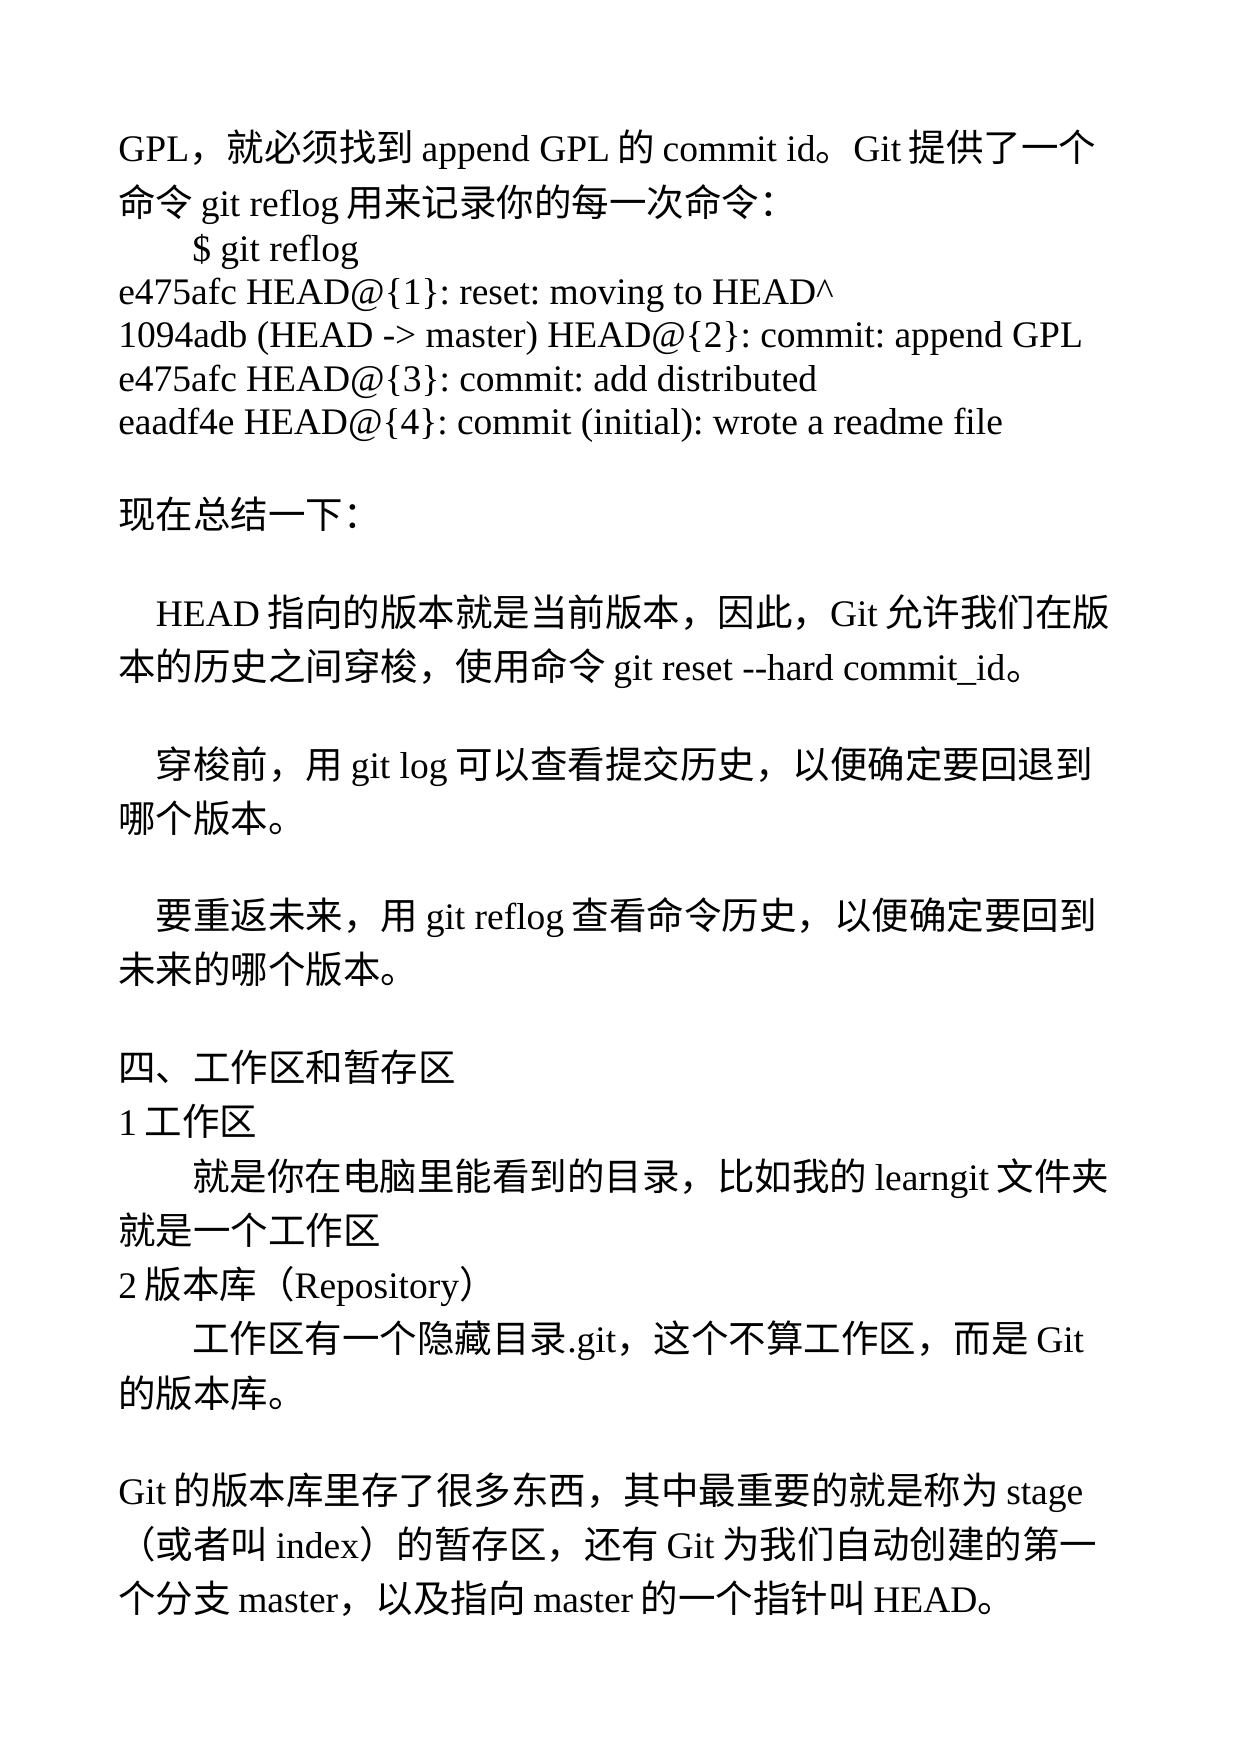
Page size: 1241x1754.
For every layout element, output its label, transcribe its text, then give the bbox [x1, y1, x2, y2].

text 要重返未来，用git reflog查看命令历史，以便确定要回到未来的哪个版本。 [118, 886, 1122, 995]
text HEAD指向的版本就是当前版本，因此，Git允许我们在版本的历史之间穿梭，使用命令git reset --hard commit_id。 [118, 583, 1122, 691]
text 现在总结一下： [118, 485, 1122, 540]
text 四、工作区和暂存区 [118, 1038, 1122, 1092]
text e475afc HEAD@{1}: reset: moving to HEAD^ [118, 270, 1122, 313]
text 就是你在电脑里能看到的目录，比如我的learngit文件夹就是一个工作区 [118, 1146, 1122, 1255]
text e475afc HEAD@{3}: commit: add distributed [118, 356, 1122, 399]
text GPL，就必须找到append GPL的commit id。Git提供了一个命令git reflog用来记录你的每一次命令： [118, 118, 1122, 227]
text 1094adb (HEAD -> master) HEAD@{2}: commit: append GPL [118, 313, 1122, 356]
text 工作区有一个隐藏目录.git，这个不算工作区，而是Git的版本库。 [118, 1309, 1122, 1418]
text 1工作区 [118, 1092, 1122, 1146]
text 穿梭前，用git log可以查看提交历史，以便确定要回退到哪个版本。 [118, 734, 1122, 843]
text $ git reflog [118, 227, 1122, 270]
text eaadf4e HEAD@{4}: commit (initial): wrote a readme file [118, 399, 1122, 442]
text 2版本库（Repository） [118, 1255, 1122, 1309]
text Git的版本库里存了很多东西，其中最重要的就是称为stage（或者叫index）的暂存区，还有Git为我们自动创建的第一个分支master，以及指向master的一个指针叫HEAD。 [118, 1461, 1122, 1624]
